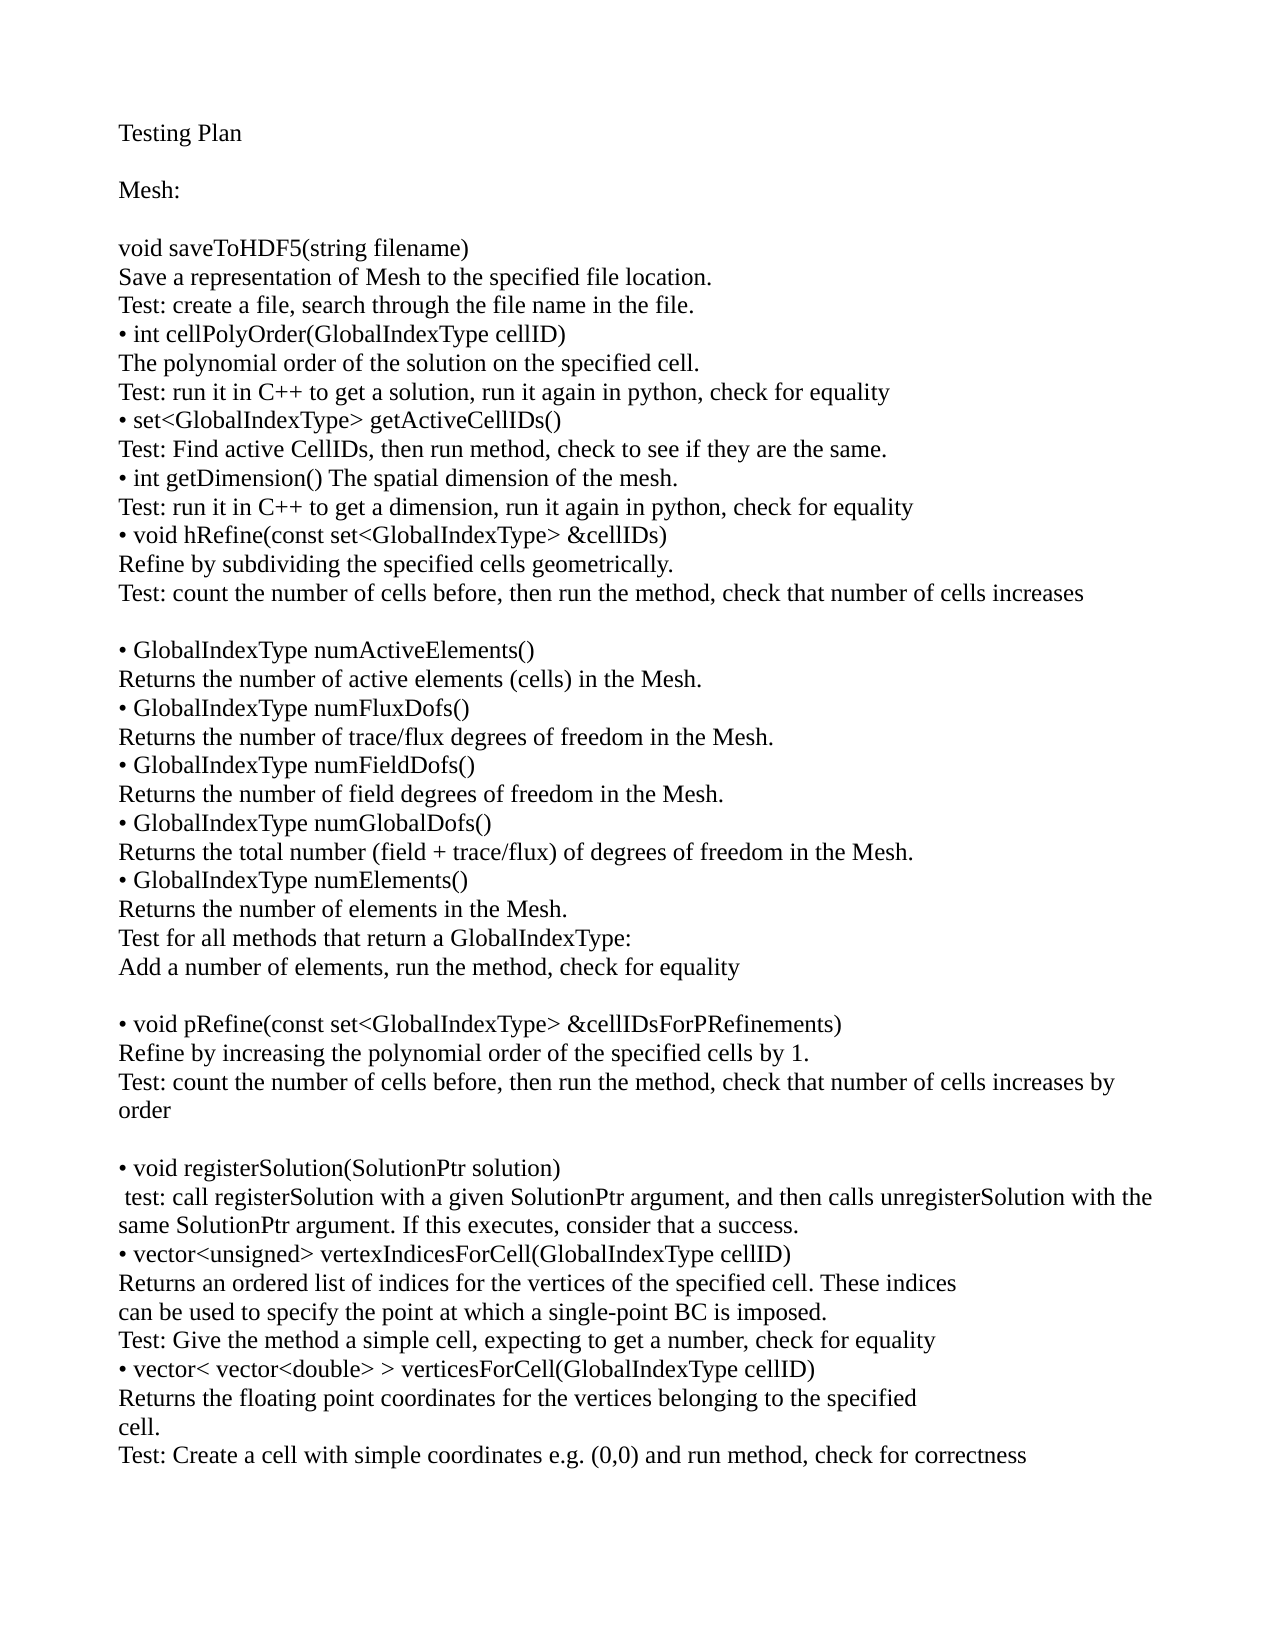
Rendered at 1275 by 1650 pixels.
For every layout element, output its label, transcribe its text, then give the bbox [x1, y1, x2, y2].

text Returns the number of field degrees of freedom in the Mesh. [118, 779, 1157, 808]
text Test: Give the method a simple cell, expecting to get a number, check for equality [118, 1326, 1157, 1354]
text void saveToHDF5(string filename) [118, 233, 1157, 262]
text • void registerSolution(SolutionPtr solution) [118, 1153, 1157, 1182]
text Mesh: [118, 176, 1157, 204]
text • GlobalIndexType numGlobalDofs() [118, 808, 1157, 837]
text • vector< vector<double> > verticesForCell(GlobalIndexType cellID) [118, 1354, 1157, 1383]
text • GlobalIndexType numFieldDofs() [118, 751, 1157, 779]
text • void pRefine(const set<GlobalIndexType> &cellIDsForPRefinements) [118, 1009, 1157, 1038]
text Test: Find active CellIDs, then run method, check to see if they are the same. [118, 434, 1157, 463]
text • GlobalIndexType numFluxDofs() [118, 693, 1157, 722]
text • GlobalIndexType numElements() [118, 866, 1157, 894]
text test: call registerSolution with a given SolutionPtr argument, and then calls unregisterSolution with the same SolutionPtr argument. If this executes, consider that a success. [118, 1182, 1157, 1239]
text Testing Plan [118, 118, 1157, 147]
text Test: Create a cell with simple coordinates e.g. (0,0) and run method, check for correctness [118, 1441, 1157, 1469]
text Save a representation of Mesh to the specified file location. [118, 262, 1157, 291]
text Returns the number of elements in the Mesh. [118, 894, 1157, 923]
text • vector<unsigned> vertexIndicesForCell(GlobalIndexType cellID) [118, 1239, 1157, 1268]
text • set<GlobalIndexType> getActiveCellIDs() [118, 406, 1157, 434]
text Test: run it in C++ to get a dimension, run it again in python, check for equality [118, 492, 1157, 521]
text Add a number of elements, run the method, check for equality [118, 952, 1157, 981]
text Refine by subdividing the specified cells geometrically. [118, 549, 1157, 578]
text Returns the number of active elements (cells) in the Mesh. [118, 664, 1157, 693]
text Test: count the number of cells before, then run the method, check that number of cells increases [118, 578, 1157, 607]
text The polynomial order of the solution on the specified cell. [118, 348, 1157, 377]
text • int cellPolyOrder(GlobalIndexType cellID) [118, 319, 1157, 348]
text Test: count the number of cells before, then run the method, check that number of cells increases by order [118, 1067, 1157, 1124]
text Returns the floating point coordinates for the vertices belonging to the specified [118, 1383, 1157, 1412]
text cell. [118, 1412, 1157, 1441]
text Refine by increasing the polynomial order of the specified cells by 1. [118, 1038, 1157, 1067]
text Test for all methods that return a GlobalIndexType: [118, 923, 1157, 952]
text • void hRefine(const set<GlobalIndexType> &cellIDs) [118, 521, 1157, 549]
text can be used to specify the point at which a single-point BC is imposed. [118, 1297, 1157, 1326]
text • GlobalIndexType numActiveElements() [118, 636, 1157, 664]
text • int getDimension() The spatial dimension of the mesh. [118, 463, 1157, 492]
text Returns the number of trace/flux degrees of freedom in the Mesh. [118, 722, 1157, 751]
text Returns an ordered list of indices for the vertices of the specified cell. These indices [118, 1268, 1157, 1297]
text Test: run it in C++ to get a solution, run it again in python, check for equality [118, 377, 1157, 406]
text Test: create a file, search through the file name in the file. [118, 291, 1157, 319]
text Returns the total number (field + trace/flux) of degrees of freedom in the Mesh. [118, 837, 1157, 866]
